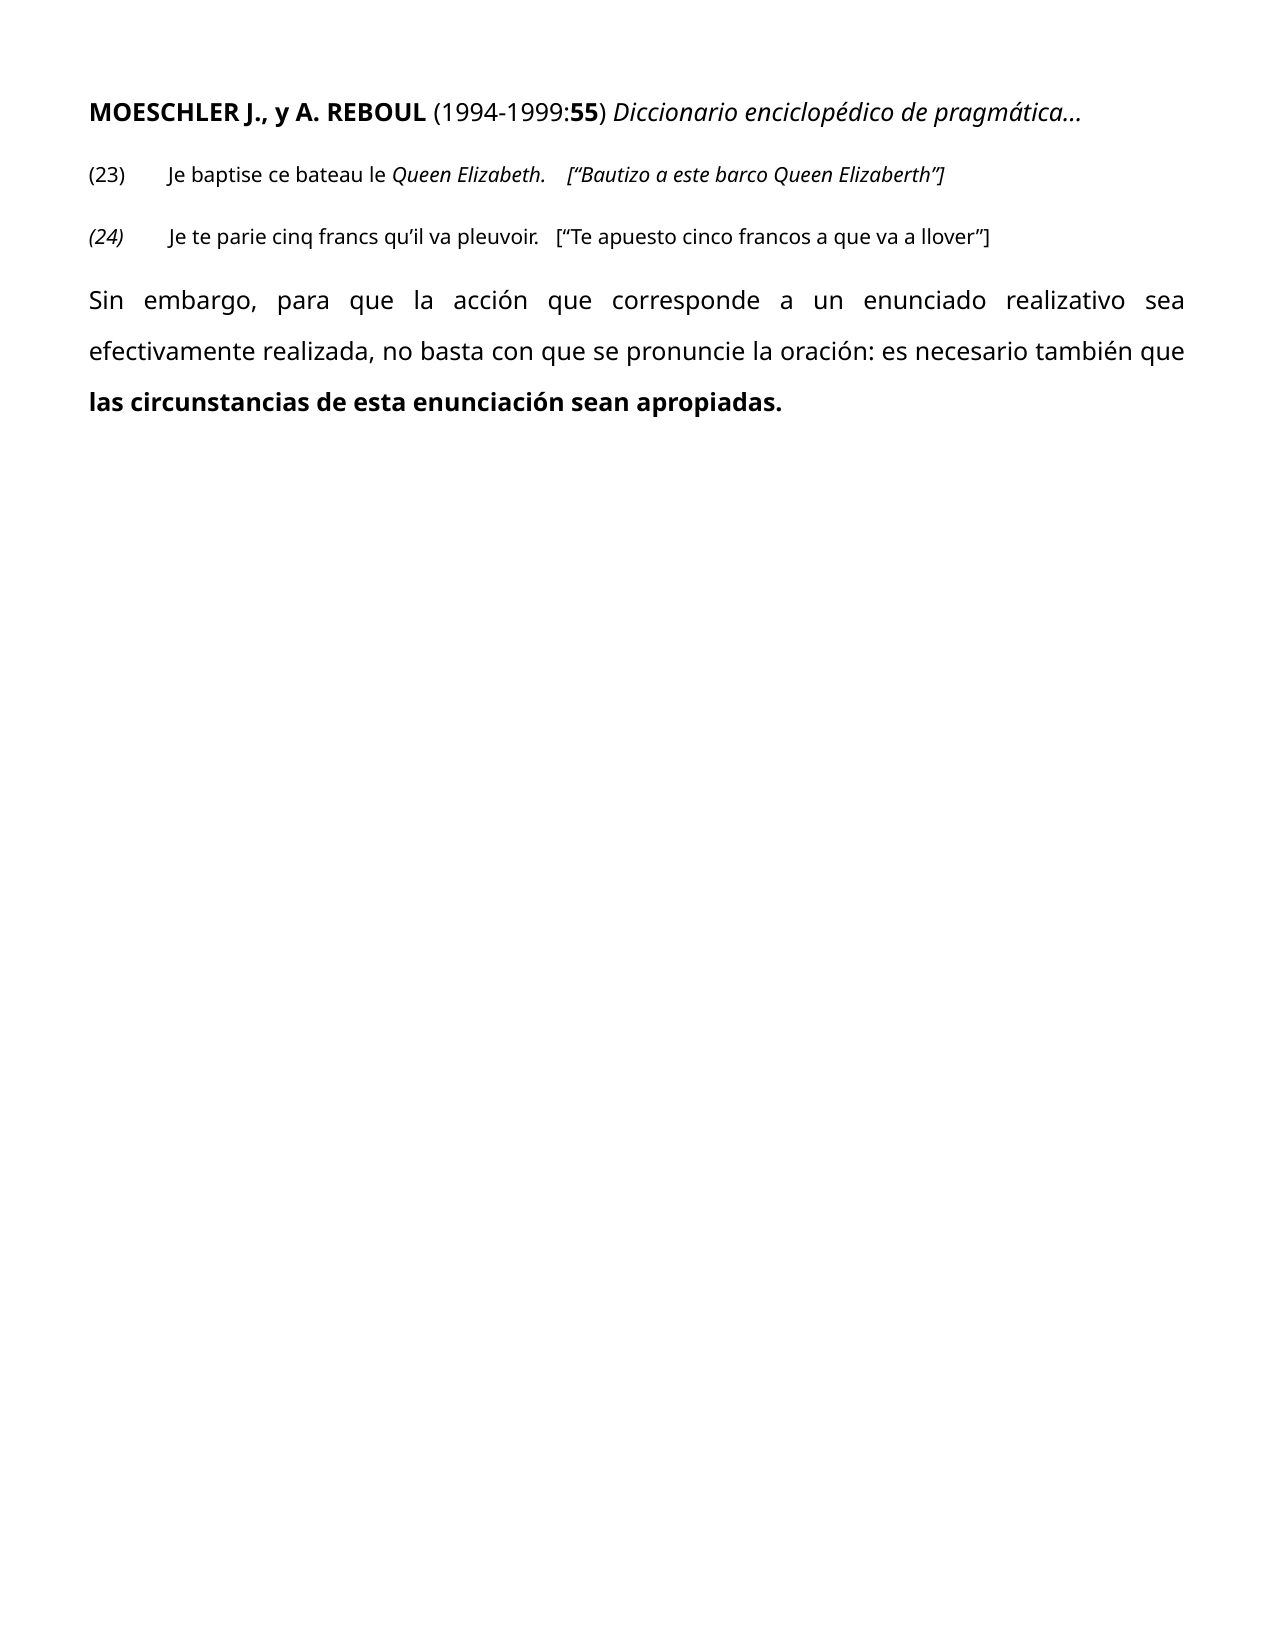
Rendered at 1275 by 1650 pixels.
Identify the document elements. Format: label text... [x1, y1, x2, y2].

text MOESCHLER J., y A. REBOUL (1994-1999:55) Diccionario enciclopédico de pragmática... [88, 94, 1186, 128]
text Sin embargo, para que la acción que corresponde a un enunciado realizativo sea efectivamente realizada, no basta con que se pronuncie la oración: es necesario también que las circunstancias de esta enunciación sean apropiadas. [88, 283, 1186, 419]
text (24) Je te parie cinq francs qu’il va pleuvoir. [“Te apuesto cinco francos a que va a llover”] [88, 217, 1186, 251]
text (23) Je baptise ce bateau le Queen Elizabeth. [“Bautizo a este barco Queen Elizaberth”] [88, 160, 1186, 188]
